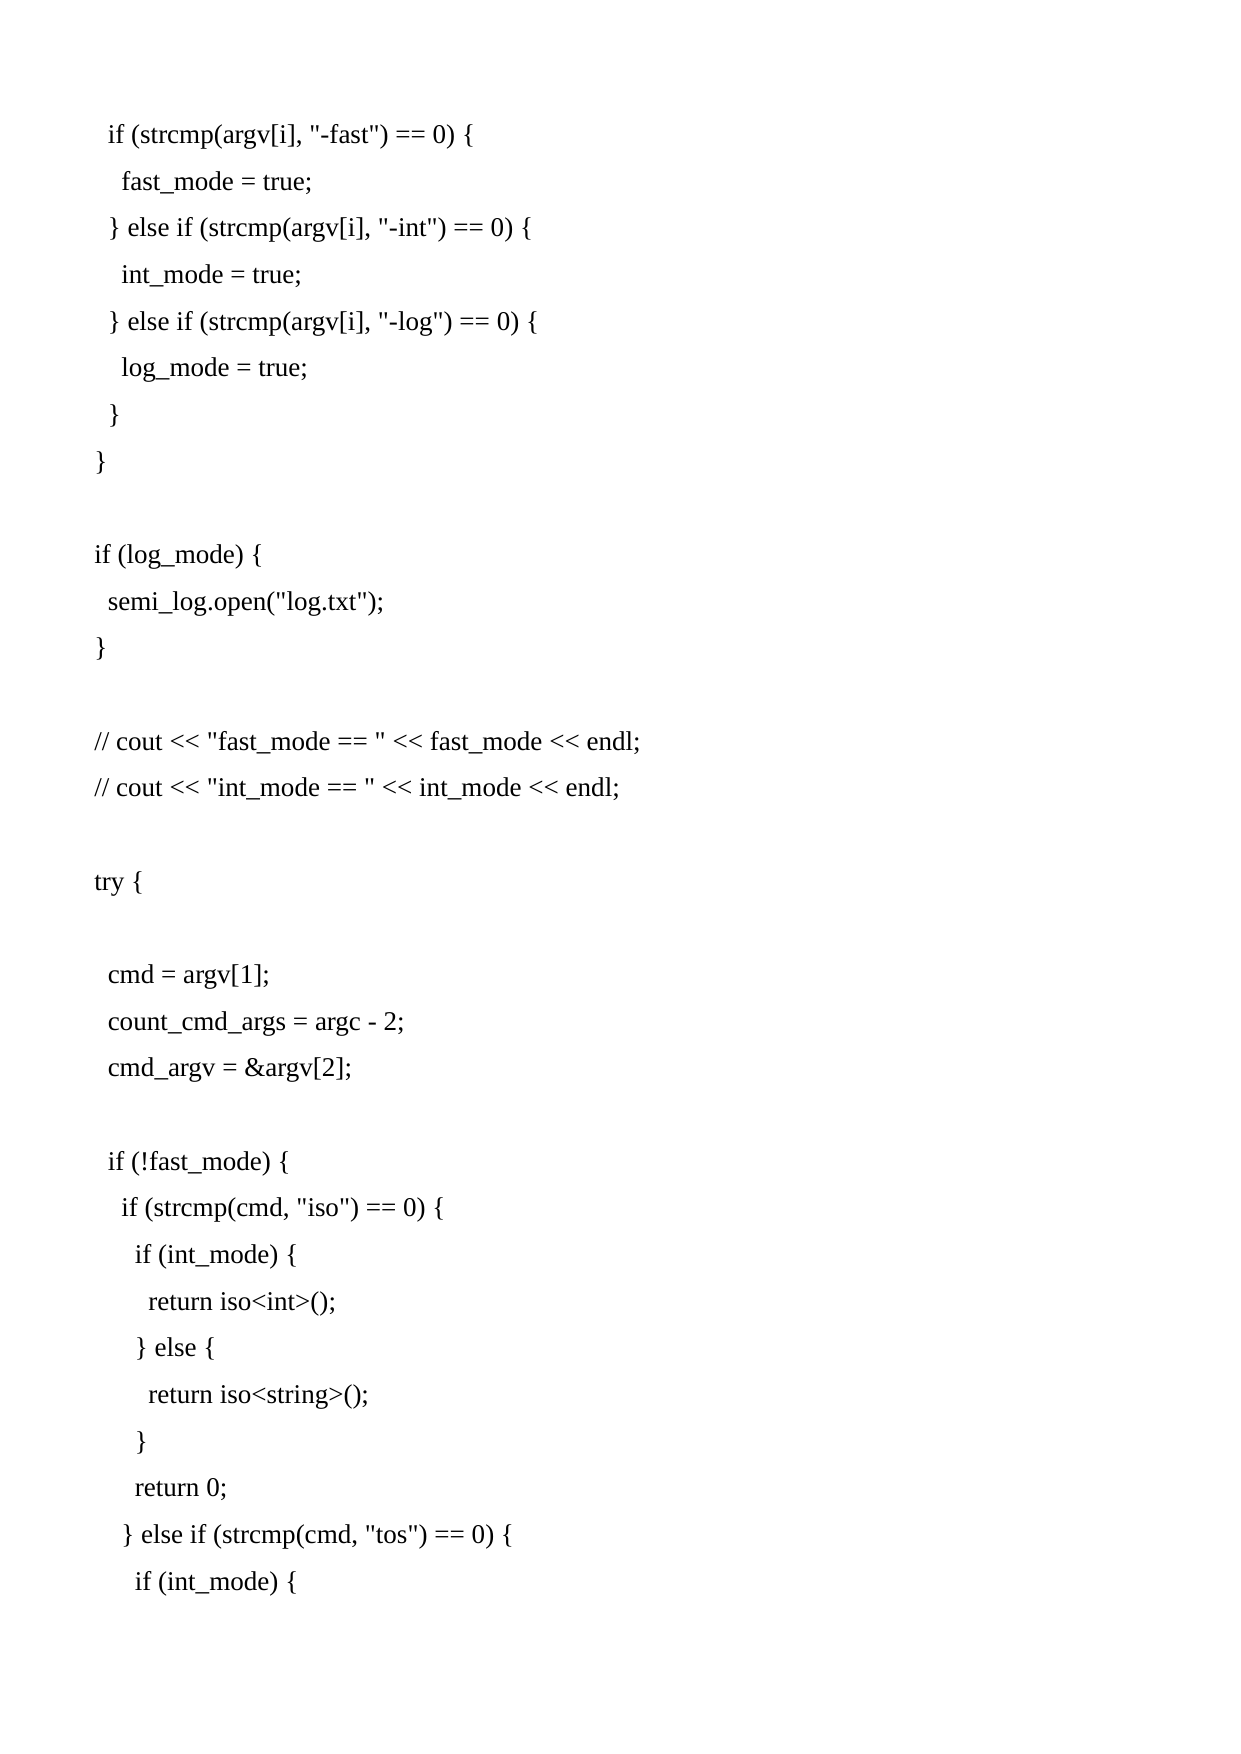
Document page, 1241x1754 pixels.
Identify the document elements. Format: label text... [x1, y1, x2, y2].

list } [81, 398, 1122, 429]
list if (int_mode) { [81, 1565, 1122, 1596]
list return 0; [81, 1471, 1122, 1503]
list if (strcmp(cmd, "iso") == 0) { [81, 1191, 1122, 1223]
list return iso<string>(); [81, 1378, 1122, 1409]
list return iso<int>(); [81, 1285, 1122, 1316]
list if (strcmp(argv[i], "-fast") == 0) { [81, 118, 1122, 149]
list count_cmd_args = argc - 2; [81, 1005, 1122, 1036]
list cmd = argv[1]; [81, 958, 1122, 989]
list } [81, 445, 1122, 476]
list if (!fast_mode) { [81, 1145, 1122, 1176]
list } else if (strcmp(argv[i], "-int") == 0) { [81, 211, 1122, 243]
list // cout << "int_mode == " << int_mode << endl; [81, 771, 1122, 803]
list semi_log.open("log.txt"); [81, 585, 1122, 616]
list if (int_mode) { [81, 1238, 1122, 1269]
list } else if (strcmp(cmd, "tos") == 0) { [81, 1518, 1122, 1549]
list } else if (strcmp(argv[i], "-log") == 0) { [81, 305, 1122, 336]
list log_mode = true; [81, 351, 1122, 383]
list // cout << "fast_mode == " << fast_mode << endl; [81, 725, 1122, 756]
list } [81, 1425, 1122, 1456]
list cmd_argv = &argv[2]; [81, 1051, 1122, 1083]
list try { [81, 865, 1122, 896]
list fast_mode = true; [81, 165, 1122, 196]
list if (log_mode) { [81, 538, 1122, 569]
list int_mode = true; [81, 258, 1122, 289]
list } else { [81, 1331, 1122, 1363]
list } [81, 631, 1122, 663]
